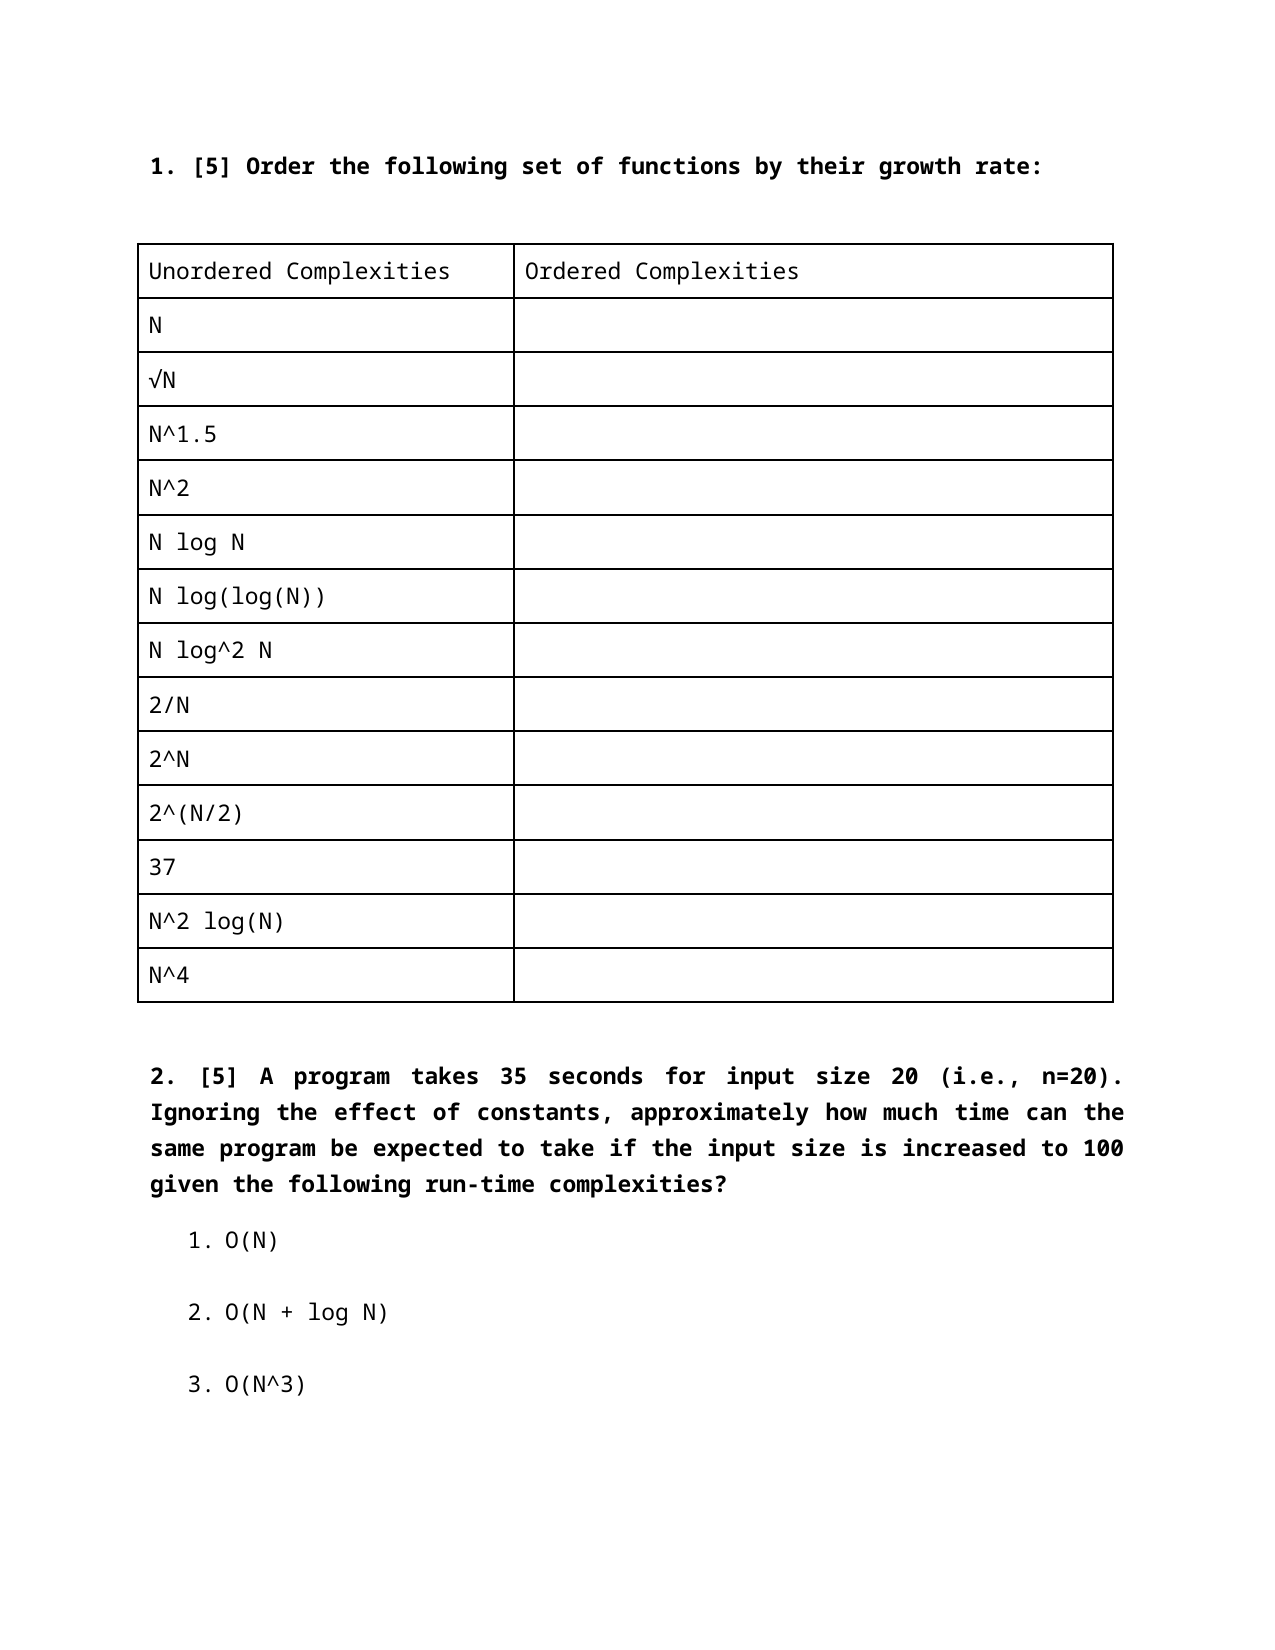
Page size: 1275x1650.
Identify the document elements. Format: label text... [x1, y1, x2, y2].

table_cell [515, 299, 1112, 351]
text 2. [5] A program takes 35 seconds for input size 20 (i.e., n=20). Ignoring the effect of constants, approximately how much time can the same program be expected to take if the input size is increased to 100 given the following run-time complexities? [150, 1060, 1125, 1199]
table_header Unordered Complexities [139, 245, 513, 297]
table_cell [515, 353, 1112, 405]
table_cell [515, 407, 1112, 459]
table_cell N log N [139, 516, 513, 568]
list O(N + log N) [187, 1296, 1125, 1328]
table_cell [515, 624, 1112, 676]
table_cell N^2 log(N) [139, 895, 513, 947]
table_cell N [139, 299, 513, 351]
table_cell [515, 678, 1112, 730]
list O(N) [187, 1224, 1125, 1256]
table_cell N log^2 N [139, 624, 513, 676]
list O(N^3) [187, 1368, 1125, 1399]
table_cell [515, 949, 1112, 1001]
table_cell 2/N [139, 678, 513, 730]
table_cell N^2 [139, 461, 513, 513]
table_cell N^1.5 [139, 407, 513, 459]
table_cell N^4 [139, 949, 513, 1001]
table_cell [515, 732, 1112, 784]
table_cell 2^N [139, 732, 513, 784]
table_cell [515, 841, 1112, 893]
table_cell √N [139, 353, 513, 405]
table_cell 37 [139, 841, 513, 893]
table_cell [515, 461, 1112, 513]
table_cell [515, 786, 1112, 838]
table_cell 2^(N/2) [139, 786, 513, 838]
text 1. [5] Order the following set of functions by their growth rate: [150, 150, 1125, 181]
table_cell N log(log(N)) [139, 570, 513, 622]
table_header Ordered Complexities [515, 245, 1112, 297]
table_cell [515, 570, 1112, 622]
table_cell [515, 516, 1112, 568]
table_cell [515, 895, 1112, 947]
